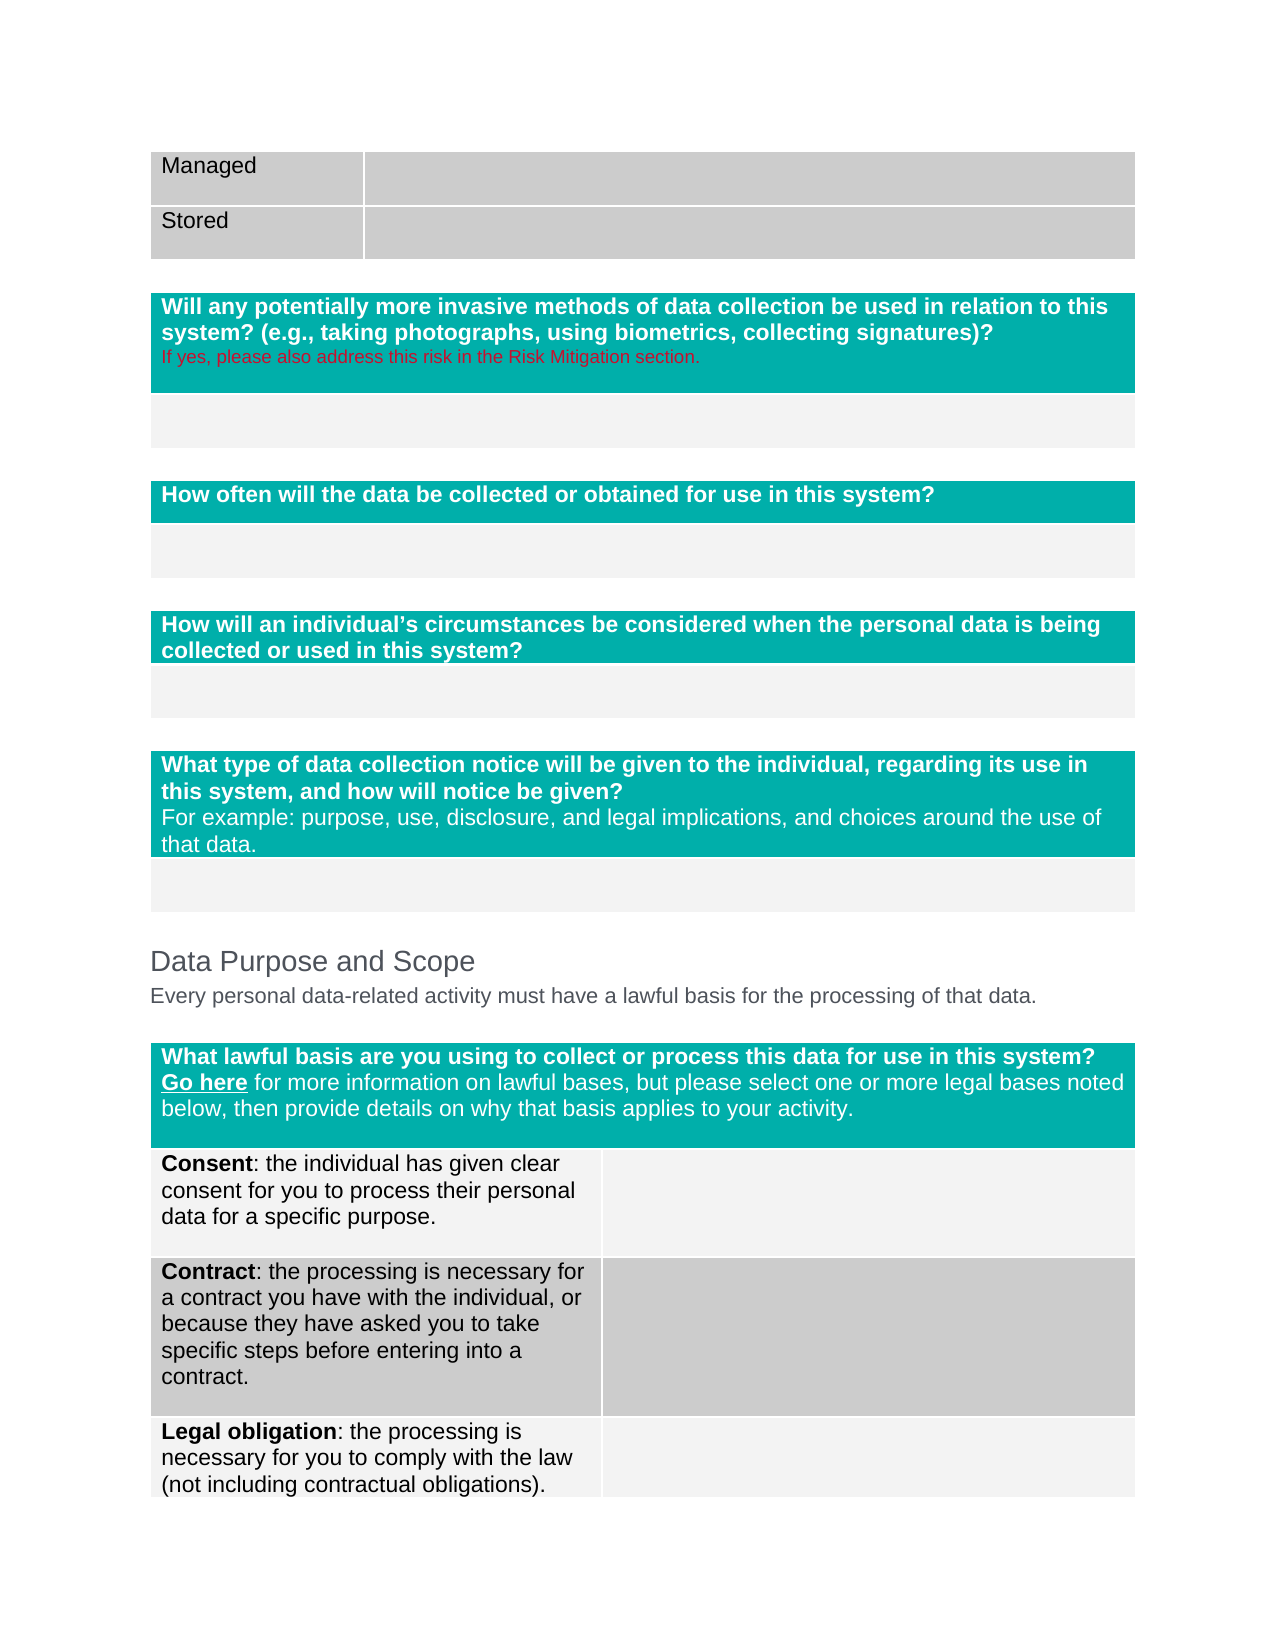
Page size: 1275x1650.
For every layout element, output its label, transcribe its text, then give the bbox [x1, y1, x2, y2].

table_cell Managed [151, 152, 363, 205]
table_cell [365, 152, 1135, 205]
table_header How will an individual’s circumstances be considered when the personal data is being collected or used in this system? [151, 611, 1135, 663]
table_header Will any potentially more invasive methods of data collection be used in relation to this system? (e.g., taking photographs, using biometrics, collecting signatures)? If yes, please also address this risk in the Risk Mitigation section. [151, 293, 1135, 393]
table_cell Stored [151, 207, 363, 259]
table_header How often will the data be collected or obtained for use in this system? [151, 481, 1135, 523]
table_cell Contract: the processing is necessary for a contract you have with the individual, or because they have asked you to take specific steps before entering into a contract. [151, 1258, 601, 1416]
table_cell Consent: the individual has given clear consent for you to process their personal data for a specific purpose. [151, 1150, 601, 1256]
table_cell Legal obligation: the processing is necessary for you to comply with the law (not including contractual obligations). [151, 1418, 601, 1497]
table_cell [151, 666, 1135, 718]
text Data Purpose and Scope [150, 944, 1125, 977]
text Every personal data-related activity must have a lawful basis for the processing of that data. [150, 982, 1125, 1008]
table_header What lawful basis are you using to collect or process this data for use in this system? Go here for more information on lawful bases, but please select one or more legal bases noted below, then provide details on why that basis applies to your activity. [151, 1043, 1135, 1148]
table_cell [603, 1150, 1135, 1256]
table_cell [151, 525, 1135, 578]
table_cell [365, 207, 1135, 259]
table_cell [151, 395, 1135, 448]
table_cell [603, 1418, 1135, 1497]
table_cell [603, 1258, 1135, 1416]
table_header What type of data collection notice will be given to the individual, regarding its use in this system, and how will notice be given? For example: purpose, use, disclosure, and legal implications, and choices around the use of that data. [151, 751, 1135, 857]
table_cell [151, 859, 1135, 912]
